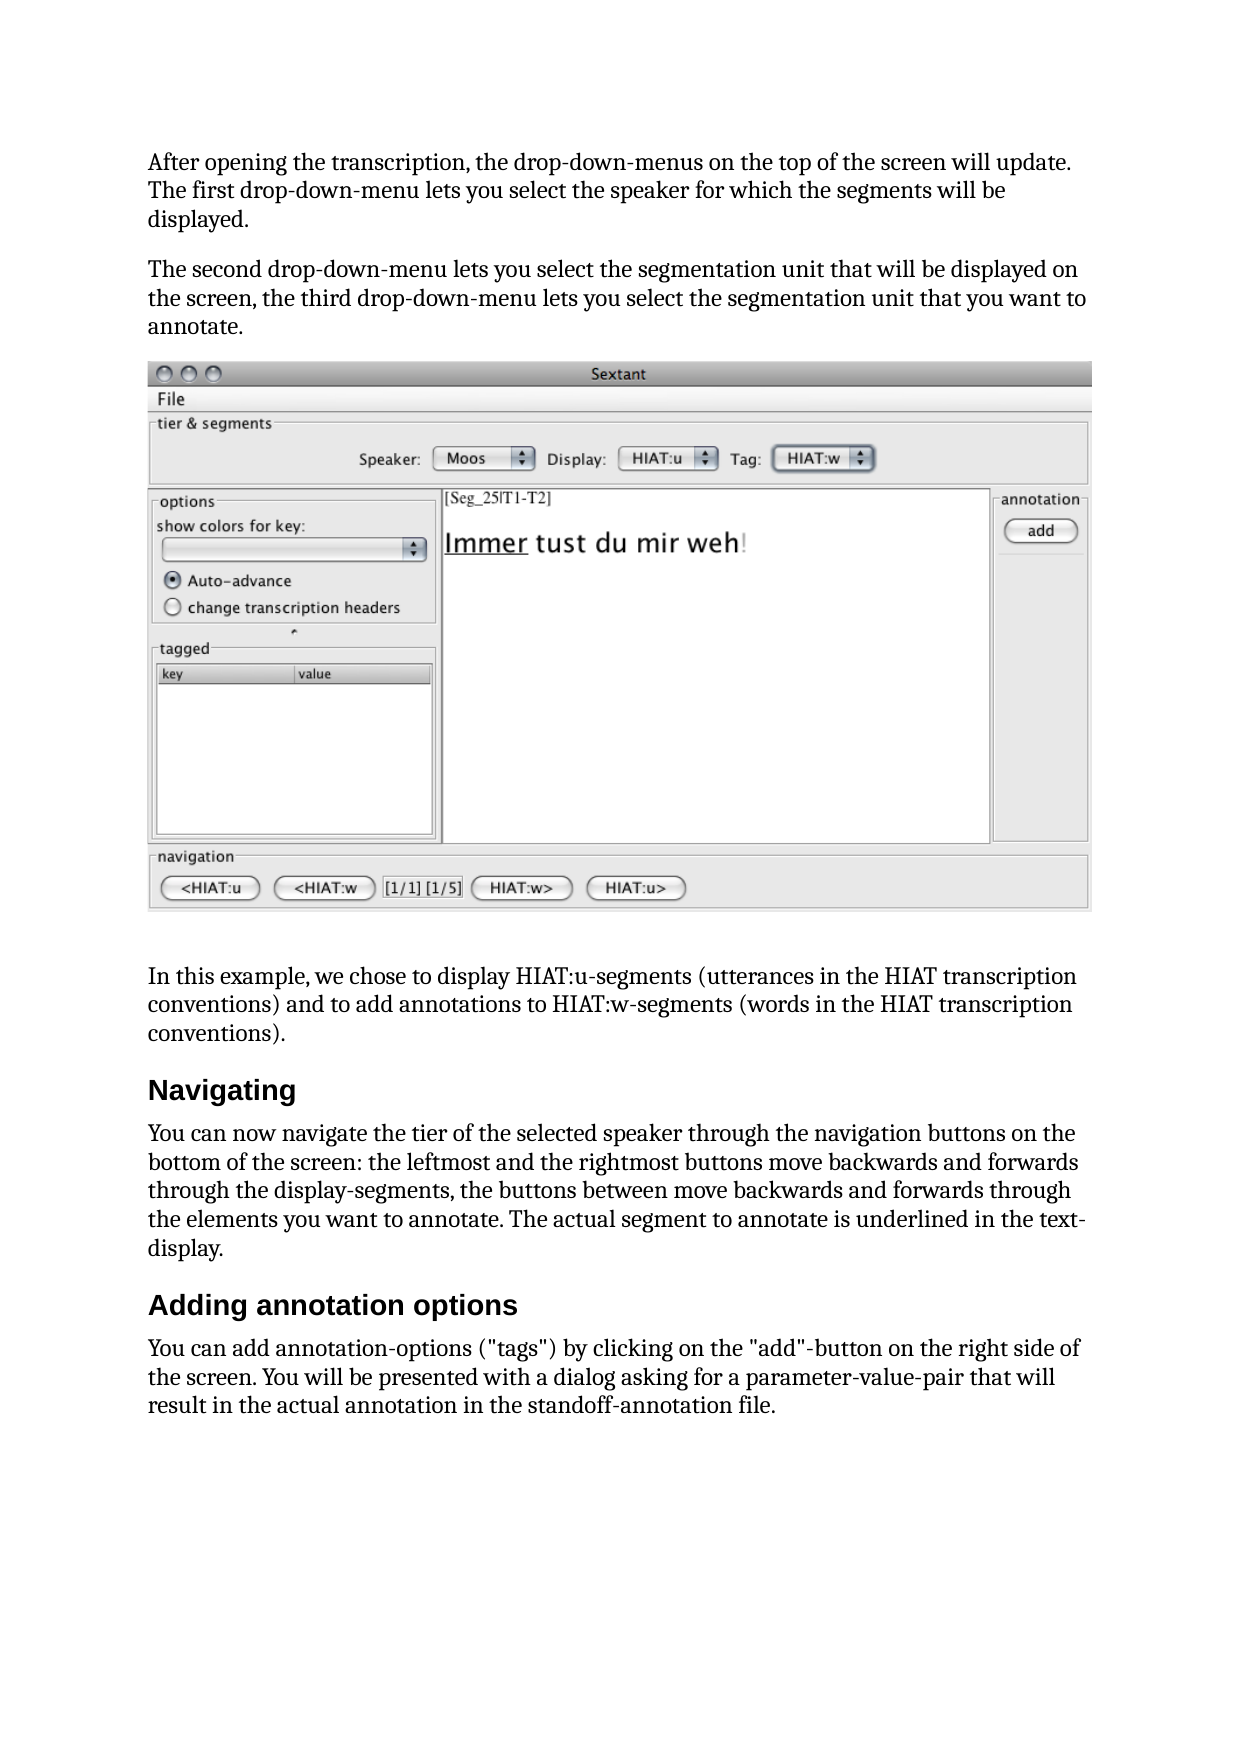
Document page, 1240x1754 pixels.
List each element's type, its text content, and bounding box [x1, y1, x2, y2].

subtitle Navigating [148, 1073, 1092, 1106]
text The second drop-down-menu lets you select the segmentation unit that will be displayed on the screen, the third drop-down-menu lets you select the segmentation unit that you want to annotate. [148, 255, 1092, 341]
picture [147, 361, 1092, 912]
text In this example, we chose to display HIAT:u-segments (utterances in the HIAT transcription conventions) and to add annotations to HIAT:w-segments (words in the HIAT transcription conventions). [148, 962, 1092, 1048]
subtitle Adding annotation options [148, 1288, 1092, 1321]
text You can add annotation-options ("tags") by clicking on the "add"-button on the right side of the screen. You will be presented with a dialog asking for a parameter-value-pair that will result in the actual annotation in the standoff-annotation file. [148, 1334, 1092, 1420]
text You can now navigate the tier of the selected speaker through the navigation buttons on the bottom of the screen: the leftmost and the rightmost buttons move backwards and forwards through the display-segments, the buttons between move backwards and forwards through the elements you want to annotate. The actual segment to annotate is underlined in the text-display. [148, 1119, 1092, 1263]
text After opening the transcription, the drop-down-menus on the top of the screen will update. The first drop-down-menu lets you select the speaker for which the segments will be displayed. [148, 148, 1092, 234]
